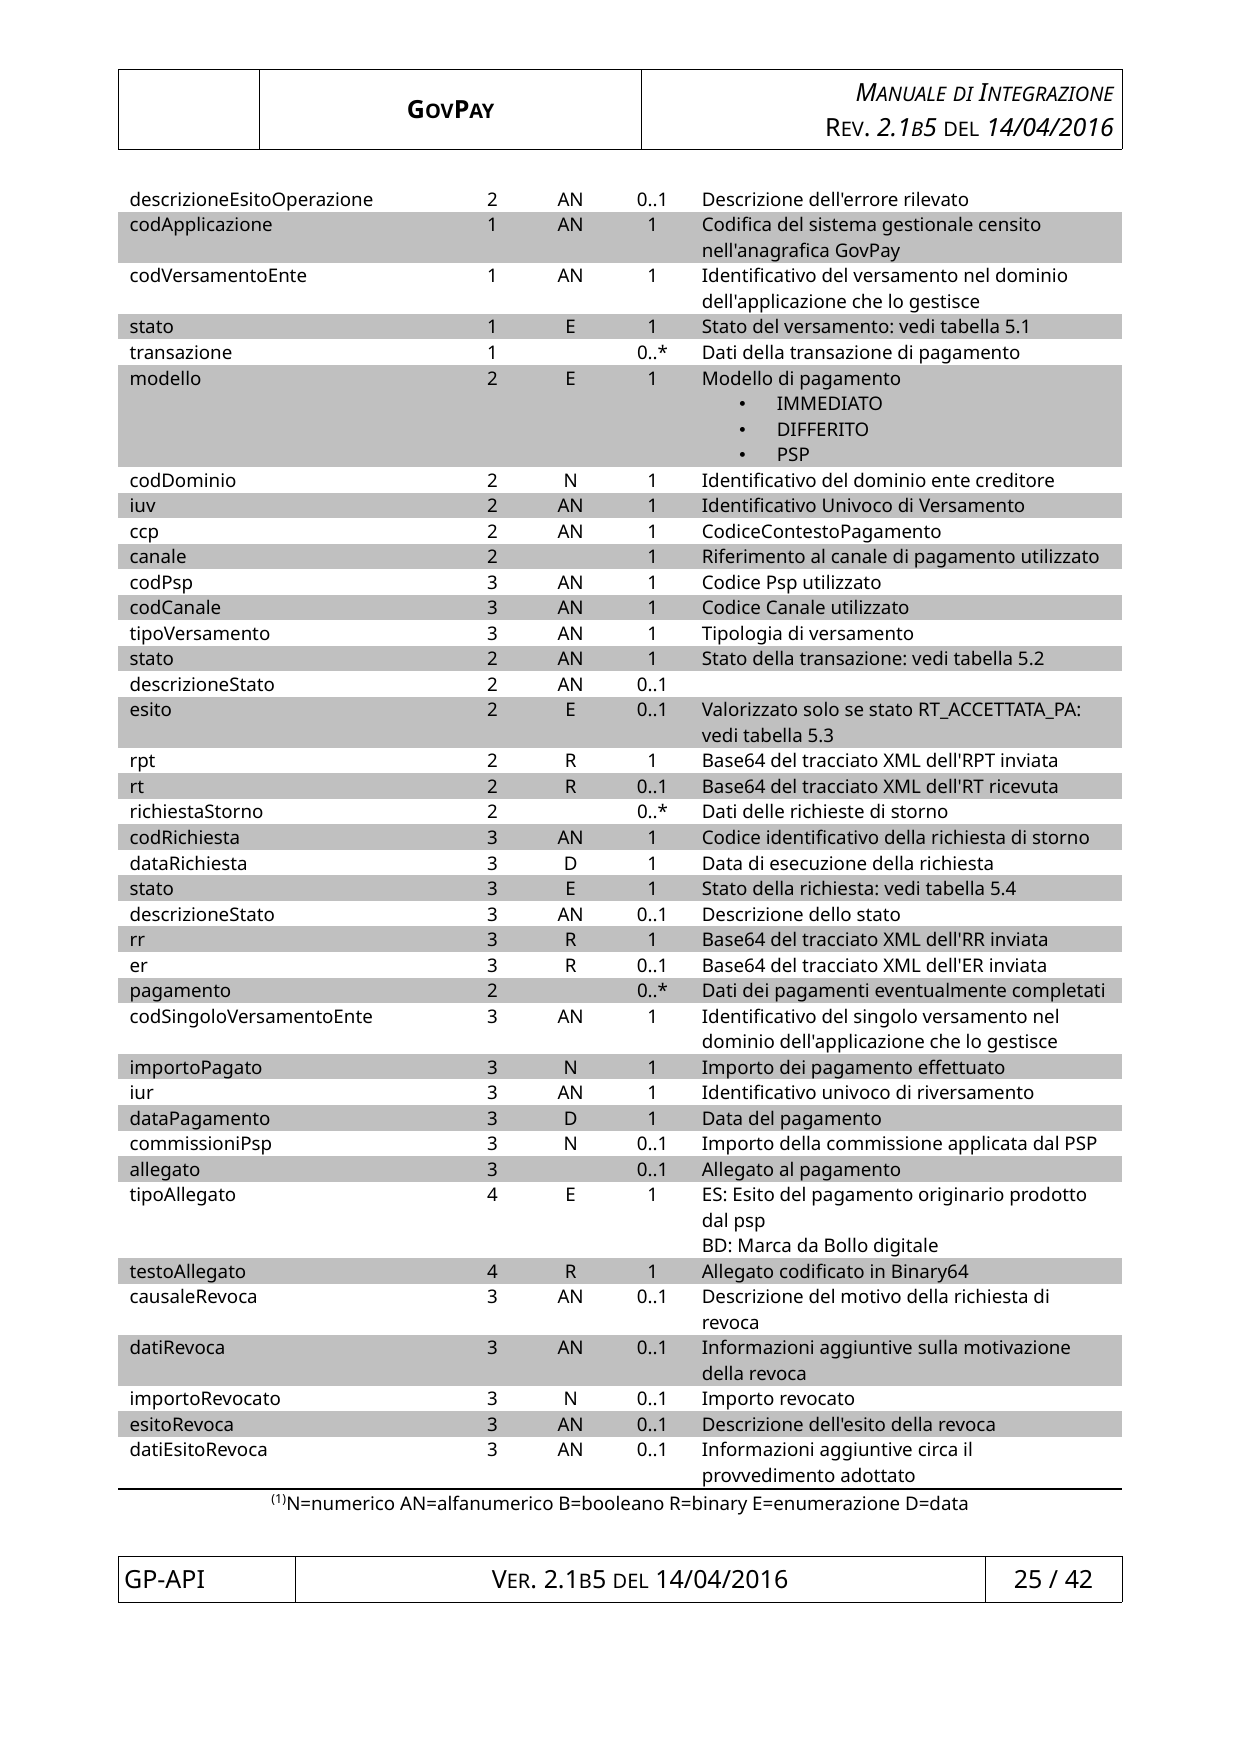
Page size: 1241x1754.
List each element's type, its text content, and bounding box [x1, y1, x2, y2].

table_cell 1 [614, 1080, 690, 1105]
table_cell 1 [458, 314, 526, 339]
table_cell Valorizzato solo se stato RT_ACCETTATA_PA: vedi tabella 5.3 [690, 697, 1122, 748]
table_cell 3 [458, 875, 526, 901]
table_cell 1 [458, 212, 526, 263]
table_cell AN [526, 1284, 614, 1335]
table_cell tipoVersamento [118, 620, 458, 646]
table_cell dataRichiesta [118, 850, 458, 875]
table_cell R [526, 748, 614, 773]
table_cell E [526, 1182, 614, 1258]
table_cell codCanale [118, 595, 458, 620]
table_cell 4 [458, 1258, 526, 1284]
table_cell Descrizione dell'esito della revoca [690, 1411, 1122, 1437]
table_cell 3 [458, 850, 526, 875]
table_cell AN [526, 646, 614, 671]
table_cell AN [526, 1080, 614, 1105]
table_cell Data di esecuzione della richiesta [690, 850, 1122, 875]
table_cell 1 [614, 1054, 690, 1079]
table_cell Descrizione dello stato [690, 901, 1122, 926]
table_cell Stato della richiesta: vedi tabella 5.4 [690, 875, 1122, 901]
table_cell Base64 del tracciato XML dell'RT ricevuta [690, 773, 1122, 799]
table_cell codVersamentoEnte [118, 263, 458, 314]
table_cell er [118, 952, 458, 977]
table_cell 0..1 [614, 1411, 690, 1437]
table_cell codDominio [118, 467, 458, 492]
table_cell 0..* [614, 799, 690, 824]
table_cell AN [526, 569, 614, 594]
table_cell [526, 1156, 614, 1182]
table_cell 3 [458, 1105, 526, 1131]
table_cell codApplicazione [118, 212, 458, 263]
table_cell 2 [458, 186, 526, 212]
table_cell 1 [614, 748, 690, 773]
table_cell 1 [614, 518, 690, 543]
table_cell esitoRevoca [118, 1411, 458, 1437]
table_cell testoAllegato [118, 1258, 458, 1284]
table_cell 0..1 [614, 186, 690, 212]
table_cell Informazioni aggiuntive circa il provvedimento adottato [690, 1437, 1122, 1488]
table_cell Codice Psp utilizzato [690, 569, 1122, 594]
table_cell 3 [458, 1411, 526, 1437]
table_cell AN [526, 1335, 614, 1386]
table_cell E [526, 365, 614, 467]
table_cell 1 [614, 1182, 690, 1258]
table_cell Stato del versamento: vedi tabella 5.1 [690, 314, 1122, 339]
table_cell Informazioni aggiuntive sulla motivazione della revoca [690, 1335, 1122, 1386]
table_cell N [526, 1386, 614, 1411]
table_cell Base64 del tracciato XML dell'RR inviata [690, 926, 1122, 952]
table_cell 2 [458, 748, 526, 773]
table_cell N [526, 1054, 614, 1079]
table_cell descrizioneStato [118, 901, 458, 926]
table_cell Codice Canale utilizzato [690, 595, 1122, 620]
table_cell D [526, 1105, 614, 1131]
table_cell stato [118, 314, 458, 339]
table_cell R [526, 773, 614, 799]
table_cell AN [526, 263, 614, 314]
table_cell 1 [458, 263, 526, 314]
table_cell R [526, 1258, 614, 1284]
table_cell stato [118, 875, 458, 901]
table_cell Codice identificativo della richiesta di storno [690, 824, 1122, 850]
table_cell 1 [614, 1105, 690, 1131]
table_cell 0..1 [614, 1386, 690, 1411]
table_cell 2 [458, 493, 526, 518]
table_cell 3 [458, 1080, 526, 1105]
table_cell Data del pagamento [690, 1105, 1122, 1131]
table_cell [526, 799, 614, 824]
table_cell 2 [458, 467, 526, 492]
table_cell ccp [118, 518, 458, 543]
table_cell rpt [118, 748, 458, 773]
table_cell 3 [458, 569, 526, 594]
table_cell tipoAllegato [118, 1182, 458, 1258]
table_cell 0..* [614, 978, 690, 1003]
table_cell 2 [458, 773, 526, 799]
table_cell N [526, 467, 614, 492]
table_cell codPsp [118, 569, 458, 594]
table_cell AN [526, 1437, 614, 1488]
table_cell 3 [458, 1437, 526, 1488]
table_cell 3 [458, 595, 526, 620]
table_cell dataPagamento [118, 1105, 458, 1131]
table_cell 3 [458, 1335, 526, 1386]
table_cell allegato [118, 1156, 458, 1182]
table_cell 2 [458, 799, 526, 824]
table_cell codRichiesta [118, 824, 458, 850]
table_cell codSingoloVersamentoEnte [118, 1003, 458, 1054]
table_cell 1 [614, 263, 690, 314]
table_cell Importo della commissione applicata dal PSP [690, 1131, 1122, 1156]
table_cell richiestaStorno [118, 799, 458, 824]
table_cell AN [526, 518, 614, 543]
table_cell AN [526, 671, 614, 697]
table_cell Identificativo del versamento nel dominio dell'applicazione che lo gestisce [690, 263, 1122, 314]
table_cell iuv [118, 493, 458, 518]
table_cell importoPagato [118, 1054, 458, 1079]
table_cell datiEsitoRevoca [118, 1437, 458, 1488]
table_cell Dati della transazione di pagamento [690, 339, 1122, 365]
table_cell stato [118, 646, 458, 671]
table_cell 3 [458, 1003, 526, 1054]
table_cell 1 [614, 314, 690, 339]
table_cell esito [118, 697, 458, 748]
table_cell Descrizione del motivo della richiesta di revoca [690, 1284, 1122, 1335]
table_cell Identificativo del dominio ente creditore [690, 467, 1122, 492]
table_cell 1 [458, 339, 526, 365]
table_cell Identificativo del singolo versamento nel dominio dell'applicazione che lo gestisce [690, 1003, 1122, 1054]
table_cell 0..1 [614, 773, 690, 799]
table_cell 0..1 [614, 1437, 690, 1488]
table_cell AN [526, 1411, 614, 1437]
table_cell Codifica del sistema gestionale censito nell'anagrafica GovPay [690, 212, 1122, 263]
table_cell 1 [614, 544, 690, 569]
table_cell 1 [614, 620, 690, 646]
table_cell Dati delle richieste di storno [690, 799, 1122, 824]
table_cell Allegato codificato in Binary64 [690, 1258, 1122, 1284]
table_cell 2 [458, 518, 526, 543]
table_cell ES: Esito del pagamento originario prodotto dal psp BD: Marca da Bollo digitale [690, 1182, 1122, 1258]
table_cell 1 [614, 926, 690, 952]
table_cell [526, 544, 614, 569]
table_cell 1 [614, 646, 690, 671]
table_cell 1 [614, 595, 690, 620]
table_cell importoRevocato [118, 1386, 458, 1411]
table_cell transazione [118, 339, 458, 365]
table_cell 1 [614, 1258, 690, 1284]
table_cell 1 [614, 212, 690, 263]
table_cell 1 [614, 875, 690, 901]
table_cell Identificativo univoco di riversamento [690, 1080, 1122, 1105]
table_cell [526, 339, 614, 365]
table_cell Tipologia di versamento [690, 620, 1122, 646]
table_cell pagamento [118, 978, 458, 1003]
table_cell 2 [458, 646, 526, 671]
table_cell AN [526, 901, 614, 926]
table_cell 3 [458, 952, 526, 977]
table_cell 3 [458, 901, 526, 926]
table_cell AN [526, 493, 614, 518]
table_cell AN [526, 595, 614, 620]
table_cell 1 [614, 824, 690, 850]
table_cell Descrizione dell'errore rilevato [690, 186, 1122, 212]
table_cell Base64 del tracciato XML dell'RPT inviata [690, 748, 1122, 773]
table_cell Dati dei pagamenti eventualmente completati [690, 978, 1122, 1003]
table_cell Stato della transazione: vedi tabella 5.2 [690, 646, 1122, 671]
table_cell 3 [458, 1156, 526, 1182]
table_cell 3 [458, 1284, 526, 1335]
table_cell Importo revocato [690, 1386, 1122, 1411]
table_cell 3 [458, 1131, 526, 1156]
table_cell Riferimento al canale di pagamento utilizzato [690, 544, 1122, 569]
table_cell 1 [614, 467, 690, 492]
table_cell 4 [458, 1182, 526, 1258]
table_cell 0..1 [614, 1131, 690, 1156]
table_cell 1 [614, 493, 690, 518]
table_cell iur [118, 1080, 458, 1105]
table_cell commissioniPsp [118, 1131, 458, 1156]
table_cell AN [526, 620, 614, 646]
table_cell 2 [458, 978, 526, 1003]
table_cell Modello di pagamento IMMEDIATO DIFFERITO PSP [690, 365, 1122, 467]
table_cell canale [118, 544, 458, 569]
table_cell AN [526, 1003, 614, 1054]
table_cell 0..1 [614, 901, 690, 926]
table_cell 2 [458, 544, 526, 569]
table_cell 3 [458, 1054, 526, 1079]
table_cell 3 [458, 926, 526, 952]
table_cell CodiceContestoPagamento [690, 518, 1122, 543]
table_cell 3 [458, 620, 526, 646]
table_cell D [526, 850, 614, 875]
table_cell rt [118, 773, 458, 799]
table_cell AN [526, 212, 614, 263]
table_cell causaleRevoca [118, 1284, 458, 1335]
table_cell R [526, 952, 614, 977]
table_cell 0..1 [614, 952, 690, 977]
table_cell [690, 671, 1122, 697]
table_cell 0..1 [614, 697, 690, 748]
table_cell 2 [458, 365, 526, 467]
table_cell Base64 del tracciato XML dell'ER inviata [690, 952, 1122, 977]
table_cell modello [118, 365, 458, 467]
table_cell 0..1 [614, 1284, 690, 1335]
table_cell descrizioneStato [118, 671, 458, 697]
table_cell 0..1 [614, 1335, 690, 1386]
table_cell Identificativo Univoco di Versamento [690, 493, 1122, 518]
table_cell AN [526, 824, 614, 850]
table_cell rr [118, 926, 458, 952]
table_cell 0..* [614, 339, 690, 365]
table_cell E [526, 875, 614, 901]
table_cell 0..1 [614, 1156, 690, 1182]
table_cell [526, 978, 614, 1003]
table_cell N [526, 1131, 614, 1156]
table_cell 3 [458, 1386, 526, 1411]
table_cell 3 [458, 824, 526, 850]
table_cell Importo dei pagamento effettuato [690, 1054, 1122, 1079]
table_cell Allegato al pagamento [690, 1156, 1122, 1182]
table_cell AN [526, 186, 614, 212]
table_cell 1 [614, 1003, 690, 1054]
table_cell 1 [614, 365, 690, 467]
table_cell 2 [458, 697, 526, 748]
table_cell 1 [614, 850, 690, 875]
table_cell 1 [614, 569, 690, 594]
table_cell 2 [458, 671, 526, 697]
table_cell E [526, 697, 614, 748]
table_cell datiRevoca [118, 1335, 458, 1386]
table_cell descrizioneEsitoOperazione [118, 186, 458, 212]
table_cell E [526, 314, 614, 339]
text (1)N=numerico AN=alfanumerico B=booleano R=binary E=enumerazione D=data [118, 1490, 1122, 1515]
table_cell R [526, 926, 614, 952]
table_cell 0..1 [614, 671, 690, 697]
